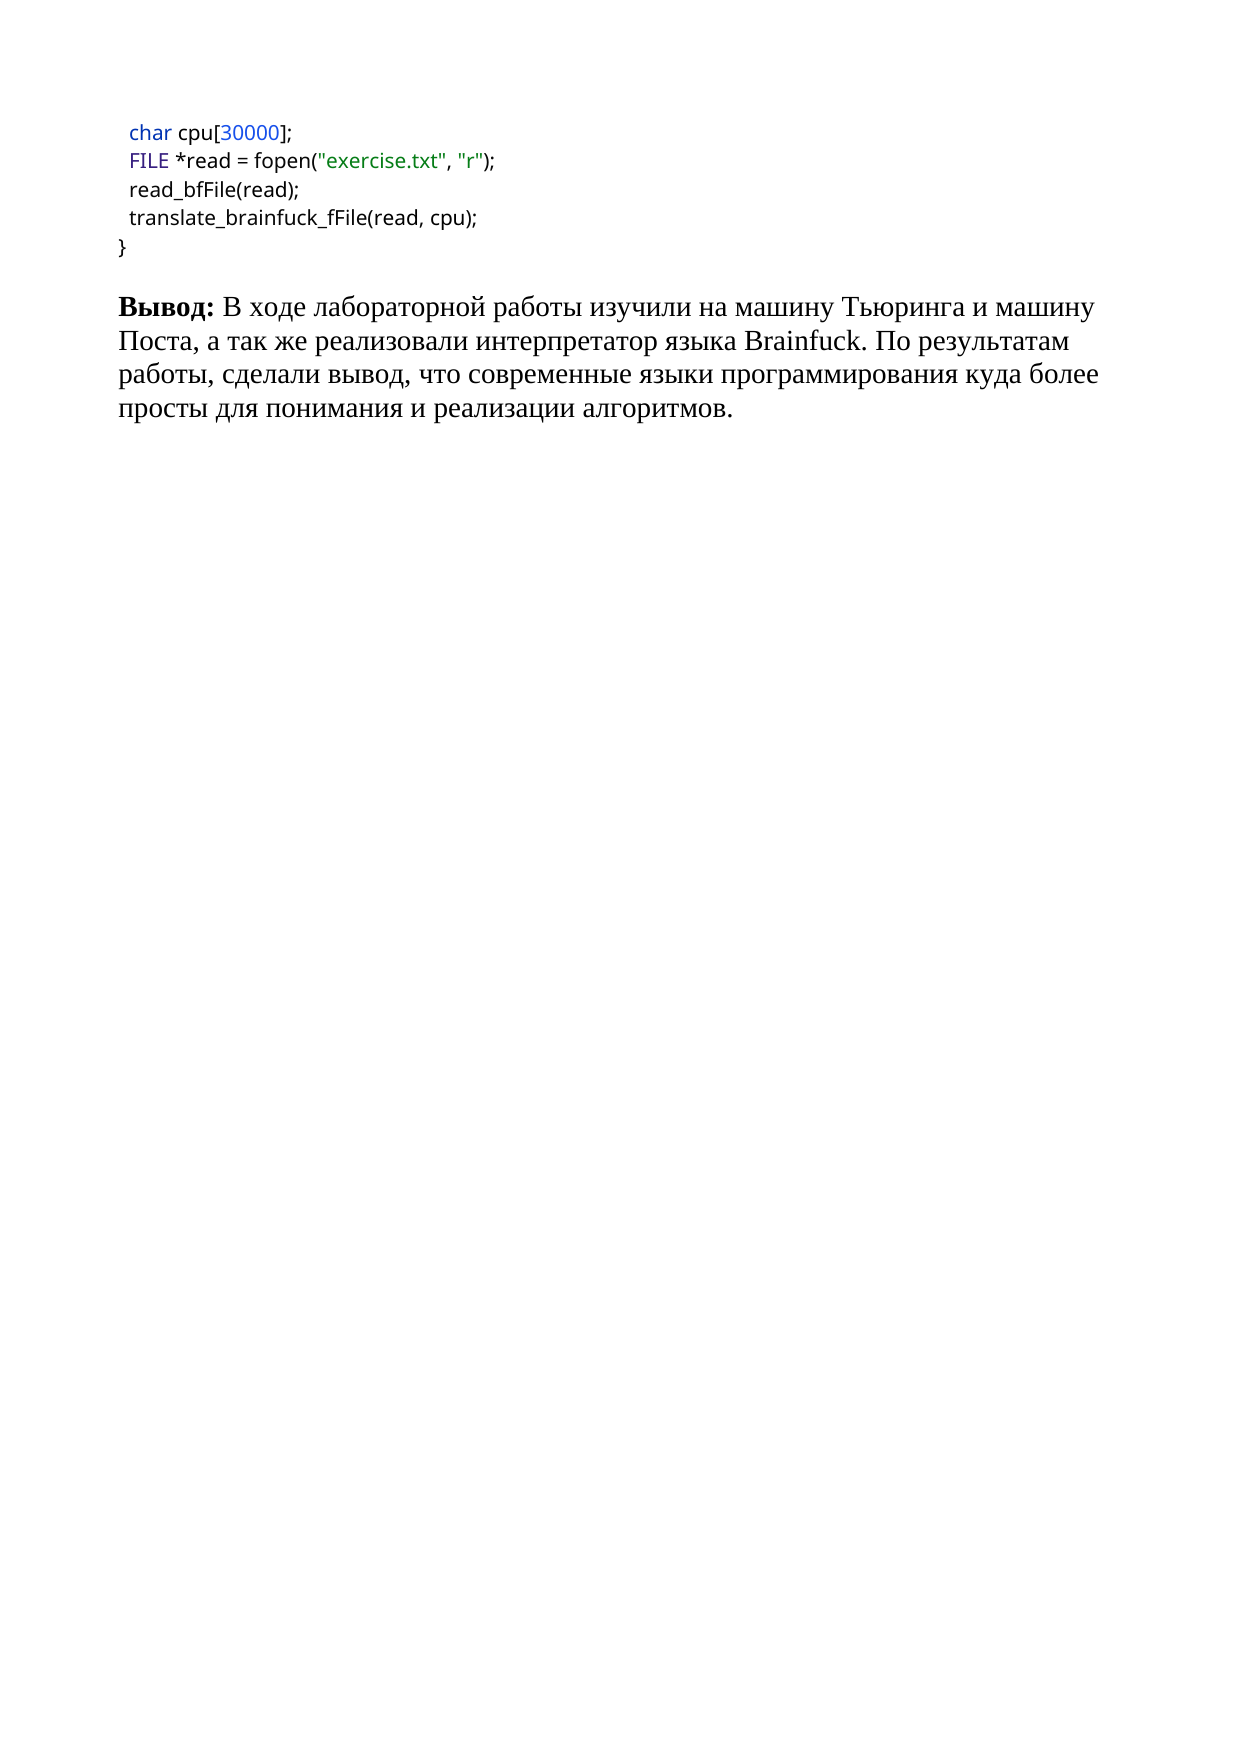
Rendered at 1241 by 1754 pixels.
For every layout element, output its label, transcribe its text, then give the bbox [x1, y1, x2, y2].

text Вывод: В ходе лабораторной работы изучили на машину Тьюринга и машину Поста, а так же реализовали интерпретатор языка Brainfuck. По результатам работы, сделали вывод, что современные языки программирования куда более просты для понимания и реализации алгоритмов. [118, 289, 1122, 423]
text char cpu[30000]; FILE *read = fopen("exercise.txt", "r"); read_bfFile(read); translate_brainfuck_fFile(read, cpu); } [118, 118, 1122, 260]
